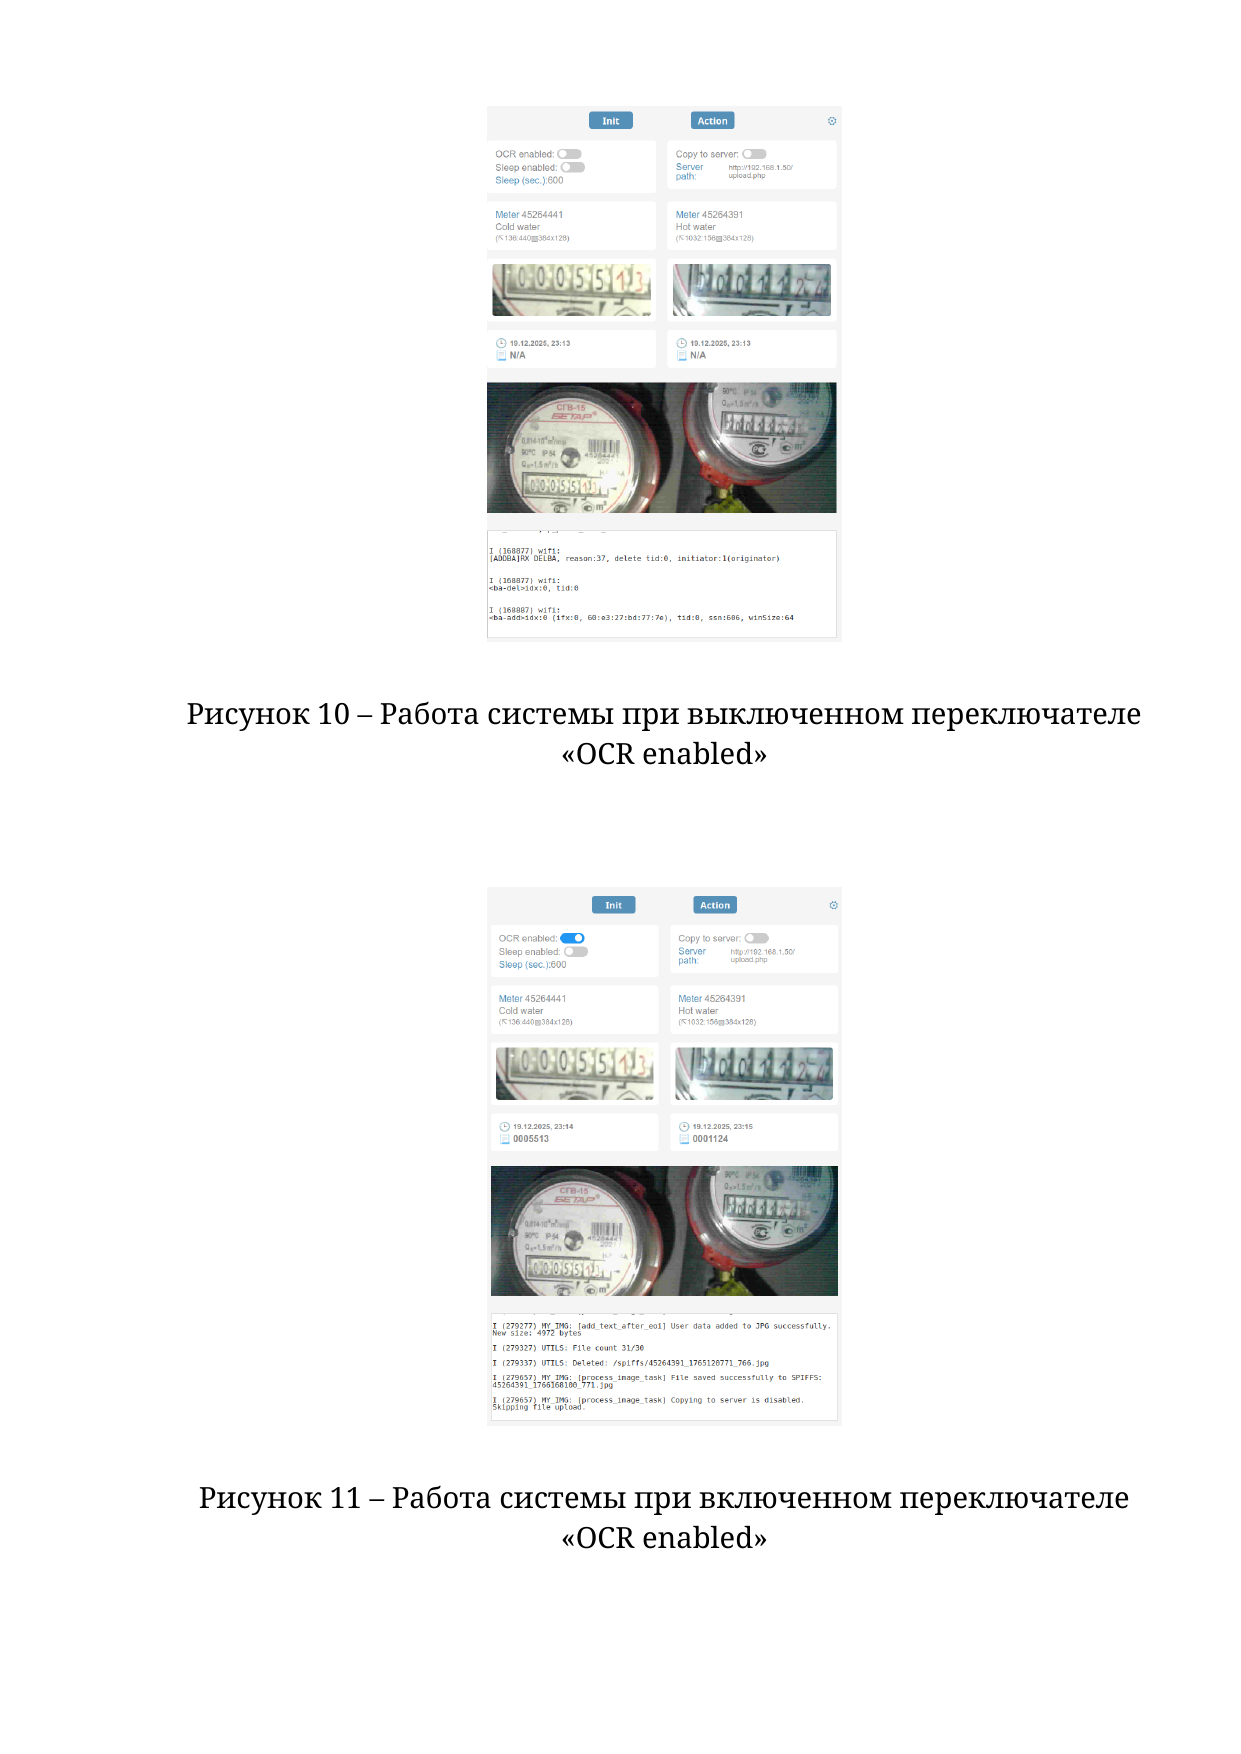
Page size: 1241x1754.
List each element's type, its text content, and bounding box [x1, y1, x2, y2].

text Рисунок 11 – Работа системы при включенном переключателе «OCR enabled» [177, 1477, 1152, 1557]
picture [487, 106, 842, 642]
picture [487, 887, 842, 1426]
text Рисунок 10 – Работа системы при выключенном переключателе «OCR enabled» [177, 693, 1152, 773]
